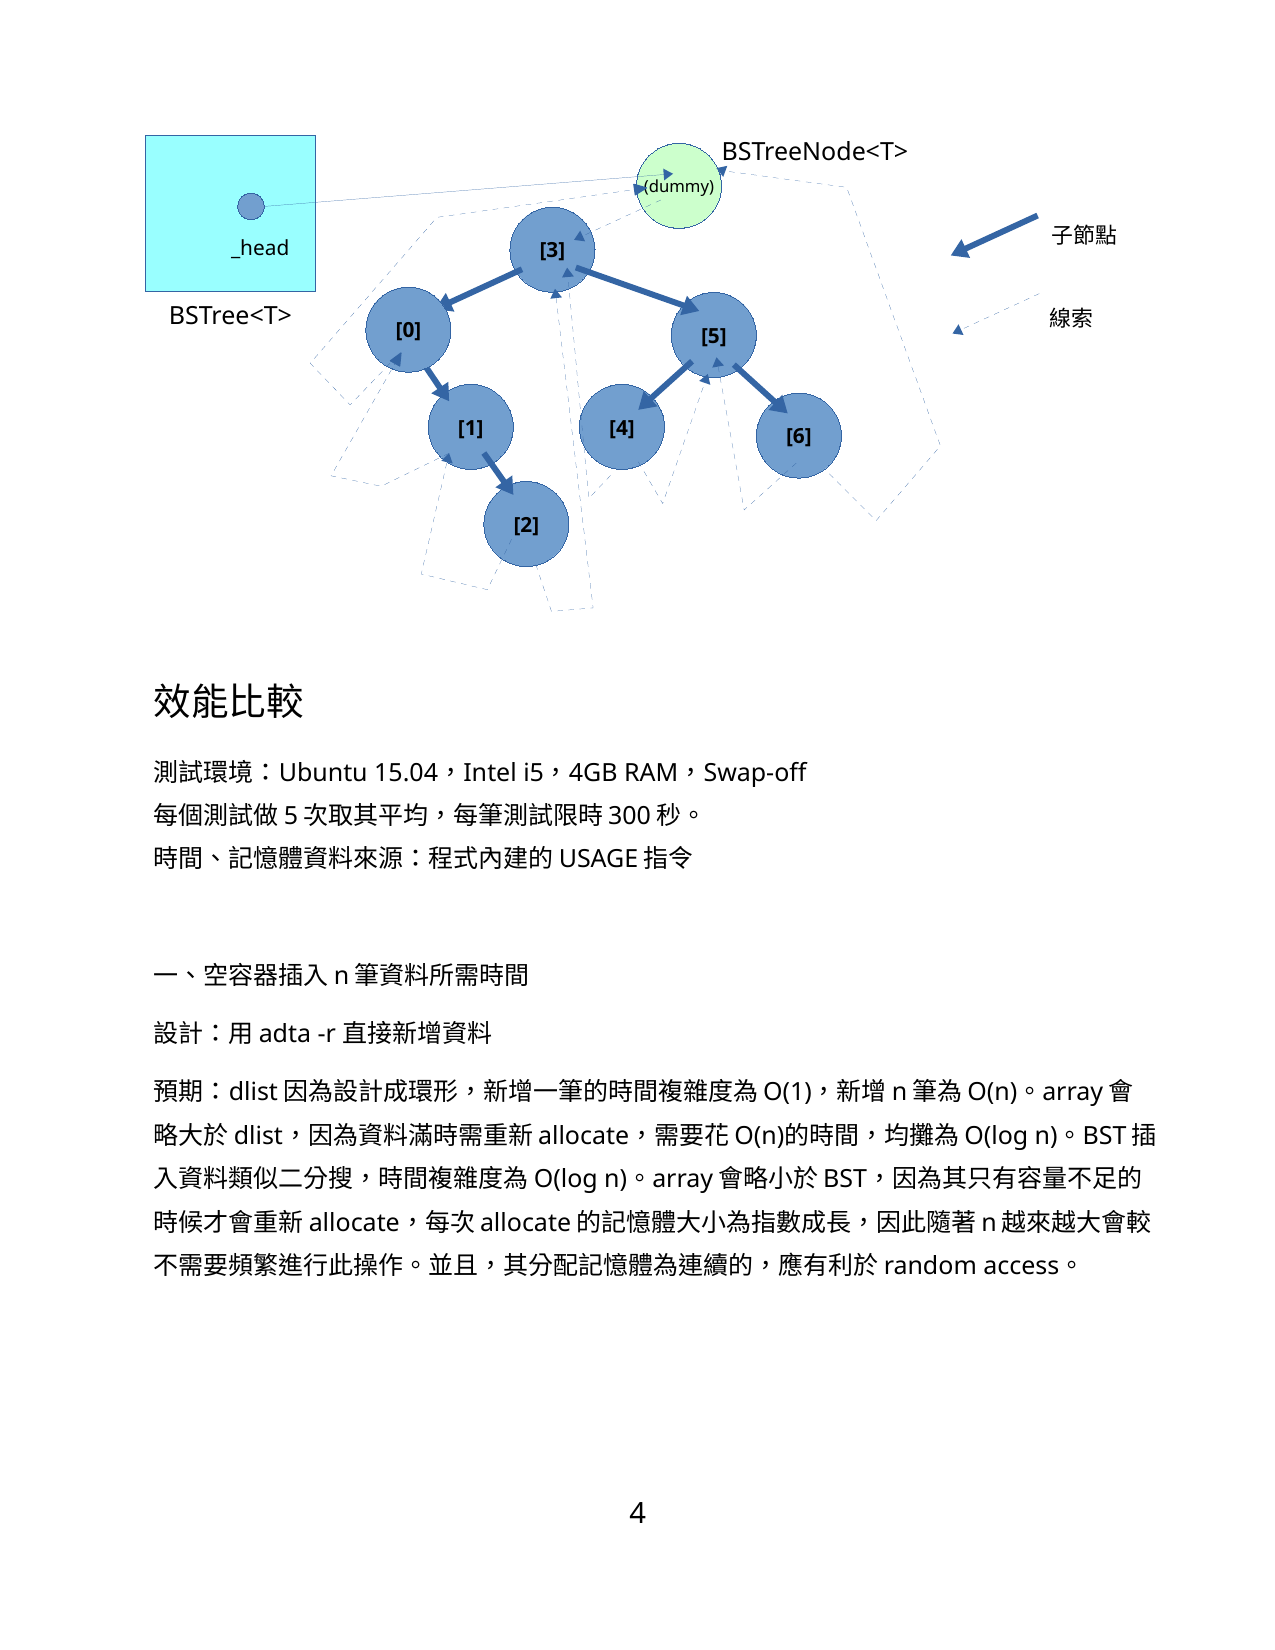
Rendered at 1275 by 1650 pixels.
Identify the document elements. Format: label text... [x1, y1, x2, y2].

text 設計：用adta -r 直接新增資料 [153, 1014, 1157, 1050]
text 一、空容器插入n筆資料所需時間 [153, 956, 1157, 992]
text 測試環境：Ubuntu 15.04，Intel i5，4GB RAM，Swap-off 每個測試做5次取其平均，每筆測試限時300秒。 時間、記憶體資料來源：程式內建的USAGE指令 [153, 752, 1157, 875]
text 預期：dlist因為設計成環形，新增一筆的時間複雜度為O(1)，新增n筆為O(n)。array會略大於dlist，因為資料滿時需重新allocate，需要花O(n)的時間，均攤為O(log n)。BST插入資料類似二分搜，時間複雜度為O(log n)。array會略小於BST，因為其只有容量不足的時候才會重新allocate，每次allocate的記憶體大小為指數成長，因此隨著n越來越大會較不需要頻繁進行此操作。並且，其分配記憶體為連續的，應有利於random access。 [153, 1072, 1157, 1282]
text 效能比較 [153, 672, 1157, 727]
